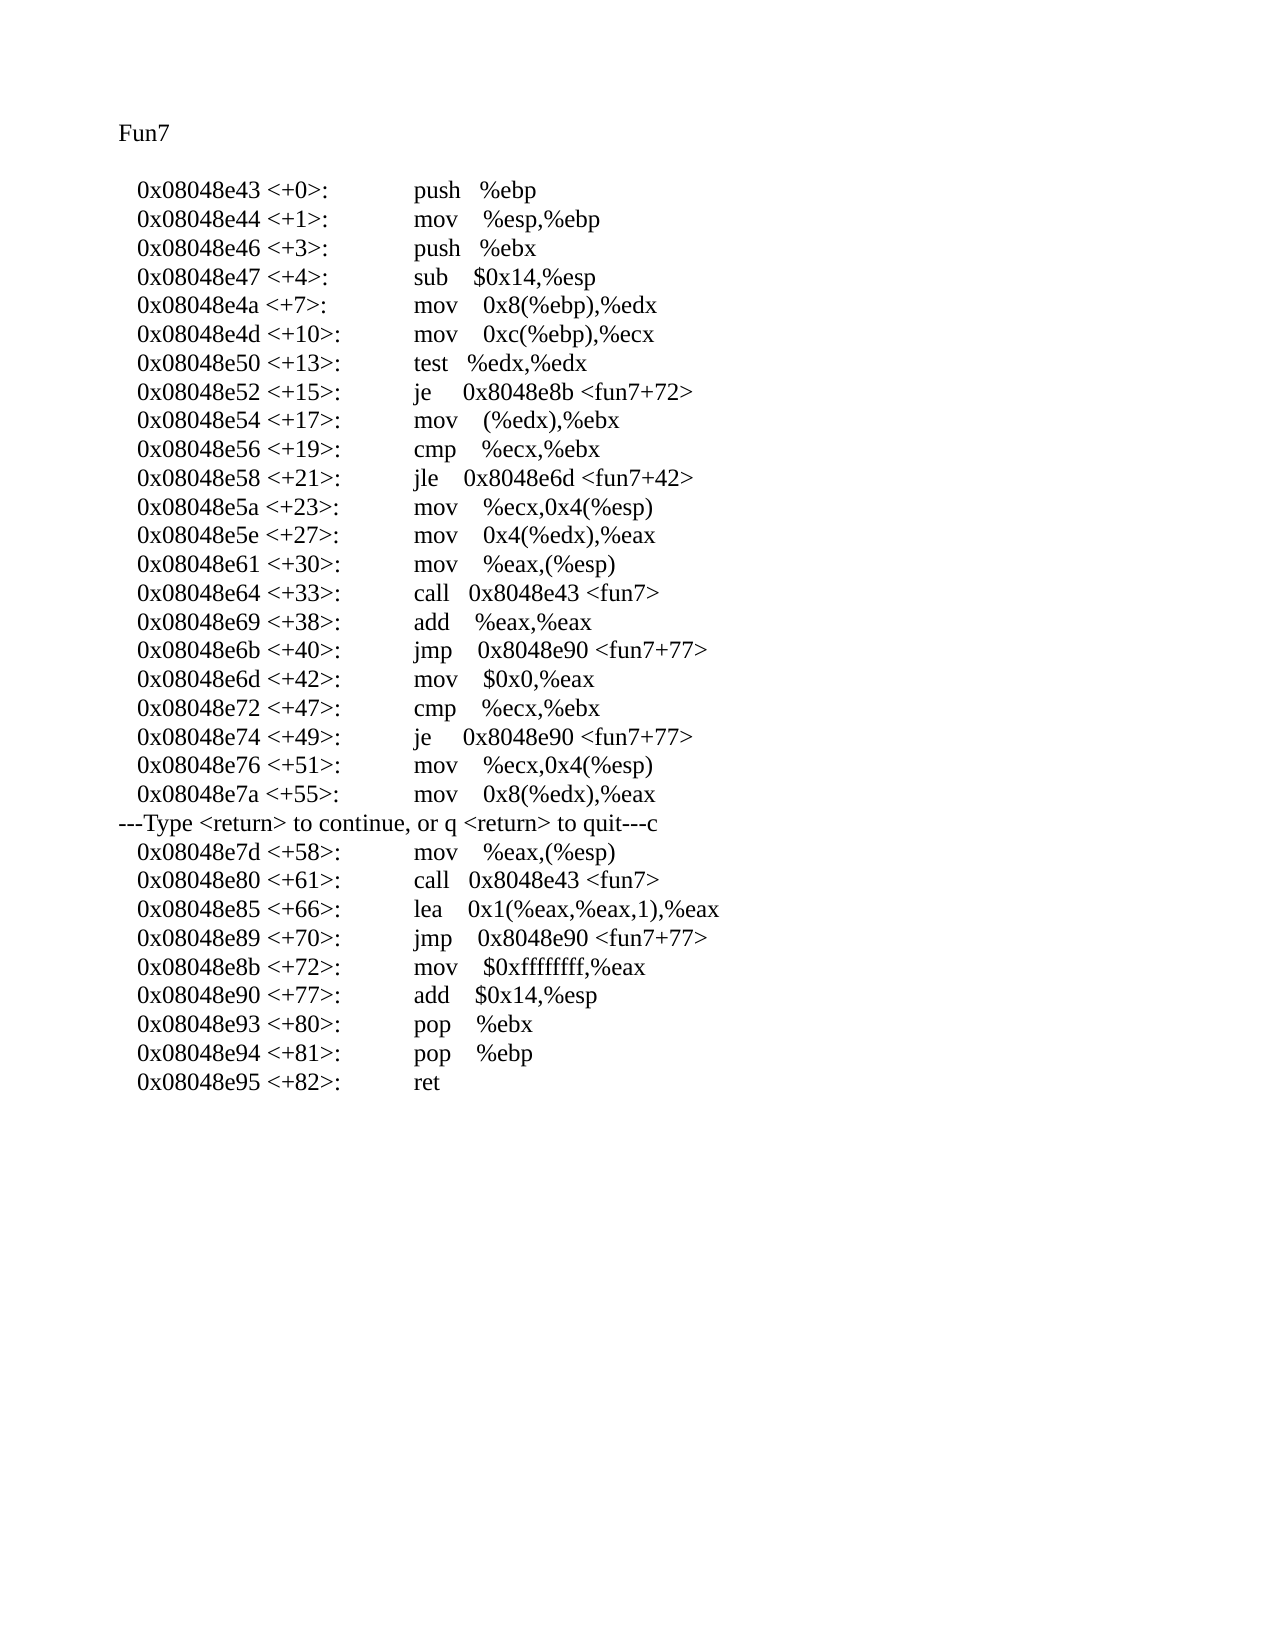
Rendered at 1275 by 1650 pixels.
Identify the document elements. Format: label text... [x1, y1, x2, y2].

text Fun7 [118, 118, 1157, 147]
text 0x08048e58 <+21>: jle 0x8048e6d <fun7+42> [118, 463, 1157, 492]
text 0x08048e6b <+40>: jmp 0x8048e90 <fun7+77> [118, 636, 1157, 664]
text 0x08048e47 <+4>: sub $0x14,%esp [118, 262, 1157, 291]
text ---Type <return> to continue, or q <return> to quit---c [118, 808, 1157, 837]
text 0x08048e7a <+55>: mov 0x8(%edx),%eax [118, 779, 1157, 808]
text 0x08048e4a <+7>: mov 0x8(%ebp),%edx [118, 291, 1157, 319]
text 0x08048e93 <+80>: pop %ebx [118, 1009, 1157, 1038]
text 0x08048e6d <+42>: mov $0x0,%eax [118, 664, 1157, 693]
text 0x08048e69 <+38>: add %eax,%eax [118, 607, 1157, 636]
text 0x08048e64 <+33>: call 0x8048e43 <fun7> [118, 578, 1157, 607]
text 0x08048e90 <+77>: add $0x14,%esp [118, 981, 1157, 1009]
text 0x08048e61 <+30>: mov %eax,(%esp) [118, 549, 1157, 578]
text 0x08048e89 <+70>: jmp 0x8048e90 <fun7+77> [118, 923, 1157, 952]
text 0x08048e4d <+10>: mov 0xc(%ebp),%ecx [118, 319, 1157, 348]
text 0x08048e5e <+27>: mov 0x4(%edx),%eax [118, 521, 1157, 549]
text 0x08048e85 <+66>: lea 0x1(%eax,%eax,1),%eax [118, 894, 1157, 923]
text 0x08048e44 <+1>: mov %esp,%ebp [118, 204, 1157, 233]
text 0x08048e8b <+72>: mov $0xffffffff,%eax [118, 952, 1157, 981]
text 0x08048e95 <+82>: ret [118, 1067, 1157, 1096]
text 0x08048e52 <+15>: je 0x8048e8b <fun7+72> [118, 377, 1157, 406]
text 0x08048e7d <+58>: mov %eax,(%esp) [118, 837, 1157, 866]
text 0x08048e46 <+3>: push %ebx [118, 233, 1157, 262]
text 0x08048e74 <+49>: je 0x8048e90 <fun7+77> [118, 722, 1157, 751]
text 0x08048e80 <+61>: call 0x8048e43 <fun7> [118, 866, 1157, 894]
text 0x08048e43 <+0>: push %ebp [118, 176, 1157, 204]
text 0x08048e5a <+23>: mov %ecx,0x4(%esp) [118, 492, 1157, 521]
text 0x08048e54 <+17>: mov (%edx),%ebx [118, 406, 1157, 434]
text 0x08048e72 <+47>: cmp %ecx,%ebx [118, 693, 1157, 722]
text 0x08048e76 <+51>: mov %ecx,0x4(%esp) [118, 751, 1157, 779]
text 0x08048e50 <+13>: test %edx,%edx [118, 348, 1157, 377]
text 0x08048e56 <+19>: cmp %ecx,%ebx [118, 434, 1157, 463]
text 0x08048e94 <+81>: pop %ebp [118, 1038, 1157, 1067]
